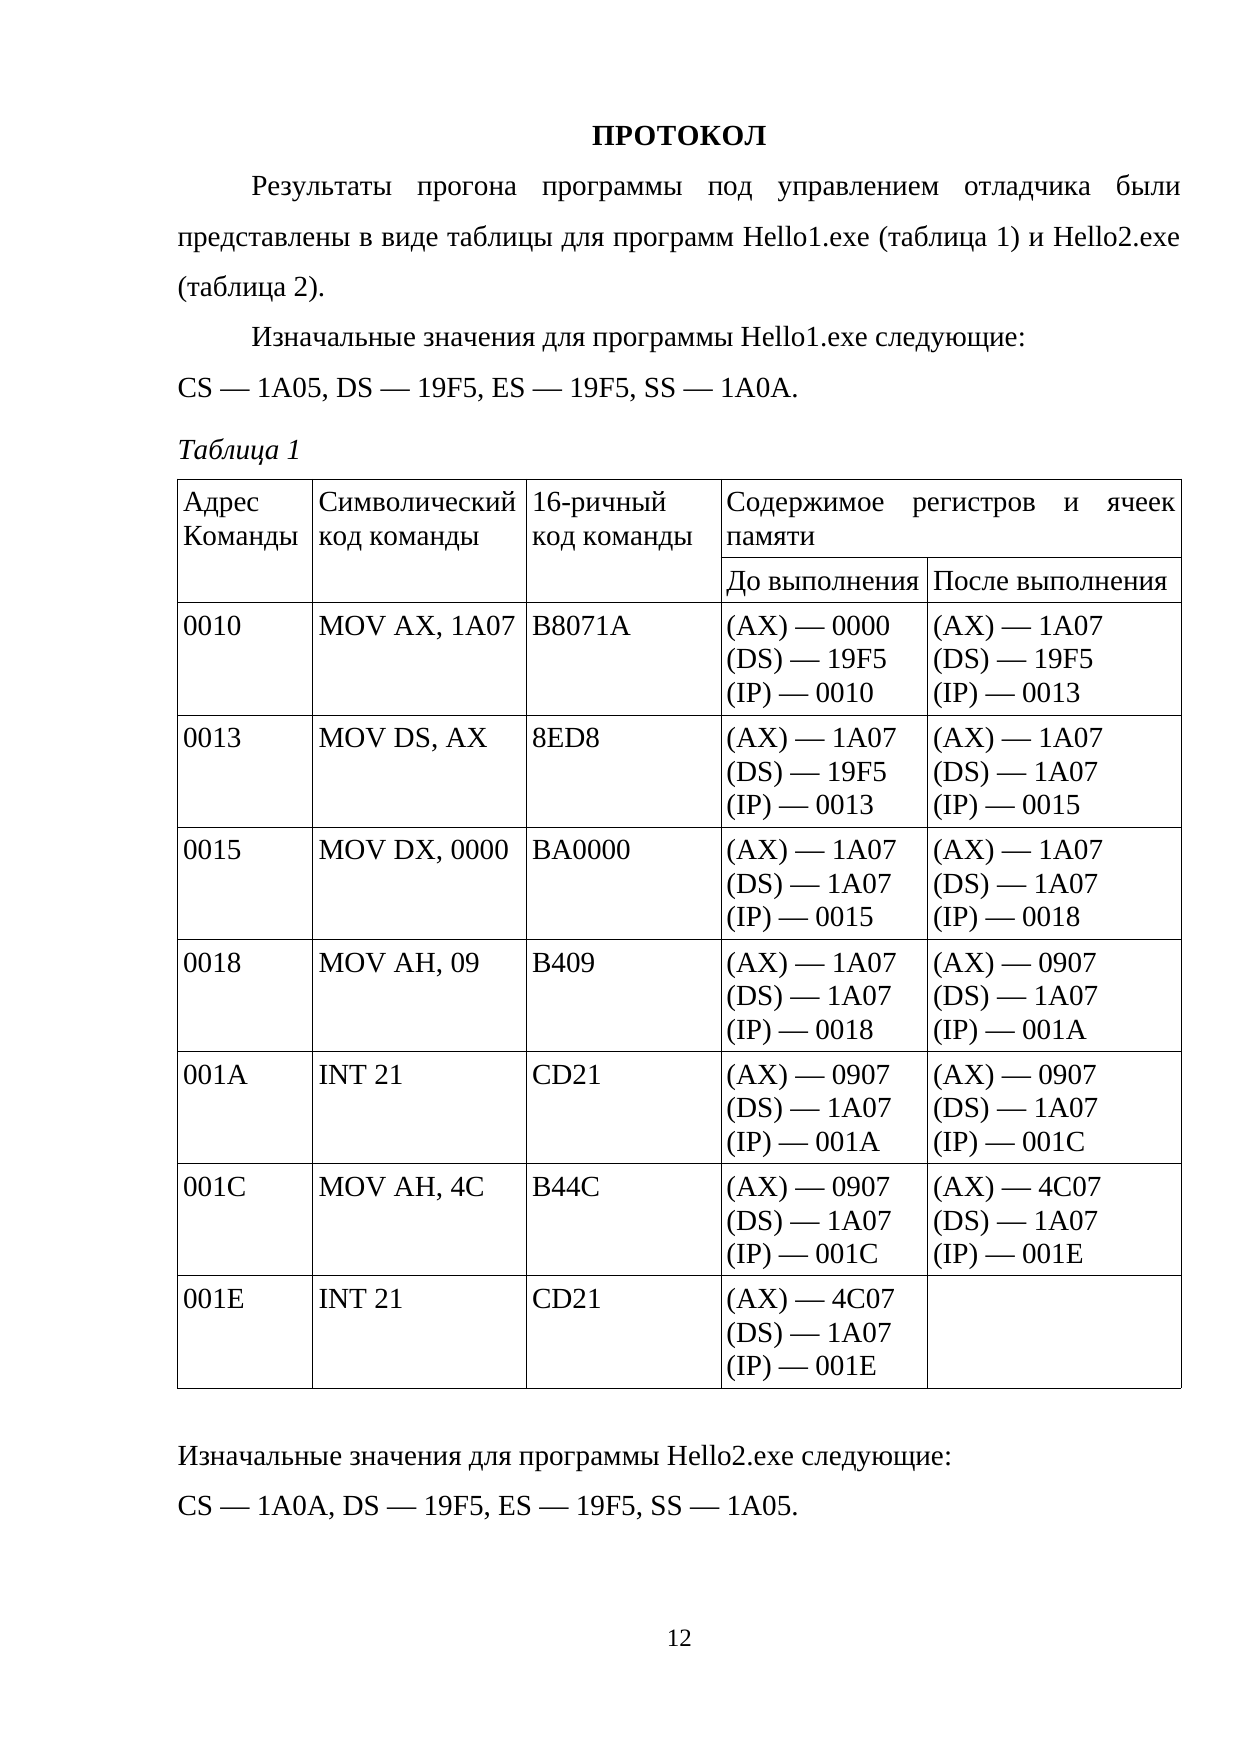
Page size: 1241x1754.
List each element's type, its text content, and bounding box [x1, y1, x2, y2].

table_cell (AX) — 0907 (DS) — 1A07 (IP) — 001C [722, 1164, 927, 1275]
table_cell MOV DS, AX [313, 716, 526, 827]
table_cell B409 [527, 940, 721, 1051]
table_cell 001A [178, 1052, 312, 1163]
table_cell (AX) — 4C07 (DS) — 1A07 (IP) — 001E [722, 1276, 927, 1388]
table_cell (AX) — 0907 (DS) — 1A07 (IP) — 001A [722, 1052, 927, 1163]
table_cell B44C [527, 1164, 721, 1275]
text Таблица 1 [177, 432, 1181, 466]
table_cell (AX) — 1A07 (DS) — 1A07 (IP) — 0015 [928, 716, 1181, 827]
text CS — 1A05, DS — 19F5, ES — 19F5, SS — 1A0A. [177, 370, 1181, 403]
table_cell (AX) — 1A07 (DS) — 1A07 (IP) — 0018 [928, 828, 1181, 939]
table_cell (AX) — 0907 (DS) — 1A07 (IP) — 001C [928, 1052, 1181, 1163]
table_header Символический код команды [313, 480, 526, 602]
text Протокол [177, 118, 1181, 152]
table_cell После выполнения [928, 558, 1181, 602]
table_cell 0015 [178, 828, 312, 939]
table_cell 0010 [178, 603, 312, 714]
table_cell До выполнения [722, 558, 927, 602]
table_cell MOV DX, 0000 [313, 828, 526, 939]
table_header Содержимое регистров и ячеек памяти [722, 480, 1181, 557]
table_cell 0013 [178, 716, 312, 827]
table_cell INT 21 [313, 1052, 526, 1163]
table_cell (AX) — 0000 (DS) — 19F5 (IP) — 0010 [722, 603, 927, 714]
table_cell INT 21 [313, 1276, 526, 1388]
table_cell 0018 [178, 940, 312, 1051]
text Изначальные значения для программы Hello2.exe следующие: [177, 1438, 1181, 1472]
text Изначальные значения для программы Hello1.exe следующие: [177, 319, 1181, 353]
table_header 16-ричный код команды [527, 480, 721, 602]
table_cell BA0000 [527, 828, 721, 939]
table_cell B8071A [527, 603, 721, 714]
table_cell (AX) — 0907 (DS) — 1A07 (IP) — 001A [928, 940, 1181, 1051]
table_cell (AX) — 1A07 (DS) — 19F5 (IP) — 0013 [722, 716, 927, 827]
table_header Адрес Команды [178, 480, 312, 602]
table_cell CD21 [527, 1052, 721, 1163]
table_cell (AX) — 1A07 (DS) — 1A07 (IP) — 0015 [722, 828, 927, 939]
table_cell 001E [178, 1276, 312, 1388]
table_cell 001C [178, 1164, 312, 1275]
table_cell CD21 [527, 1276, 721, 1388]
table_cell 8ED8 [527, 716, 721, 827]
table_cell [928, 1276, 1181, 1388]
text CS — 1A0A, DS — 19F5, ES — 19F5, SS — 1A05. [177, 1488, 1181, 1522]
text Результаты прогона программы под управлением отладчика были представлены в виде таблицы для программ Hello1.exe (таблица 1) и Hello2.exe (таблица 2). [177, 168, 1181, 303]
table_cell (AX) — 4C07 (DS) — 1A07 (IP) — 001E [928, 1164, 1181, 1275]
table_cell MOV AX, 1A07 [313, 603, 526, 714]
table_cell (AX) — 1A07 (DS) — 19F5 (IP) — 0013 [928, 603, 1181, 714]
table_cell MOV AH, 4C [313, 1164, 526, 1275]
table_cell (AX) — 1A07 (DS) — 1A07 (IP) — 0018 [722, 940, 927, 1051]
table_cell MOV AH, 09 [313, 940, 526, 1051]
